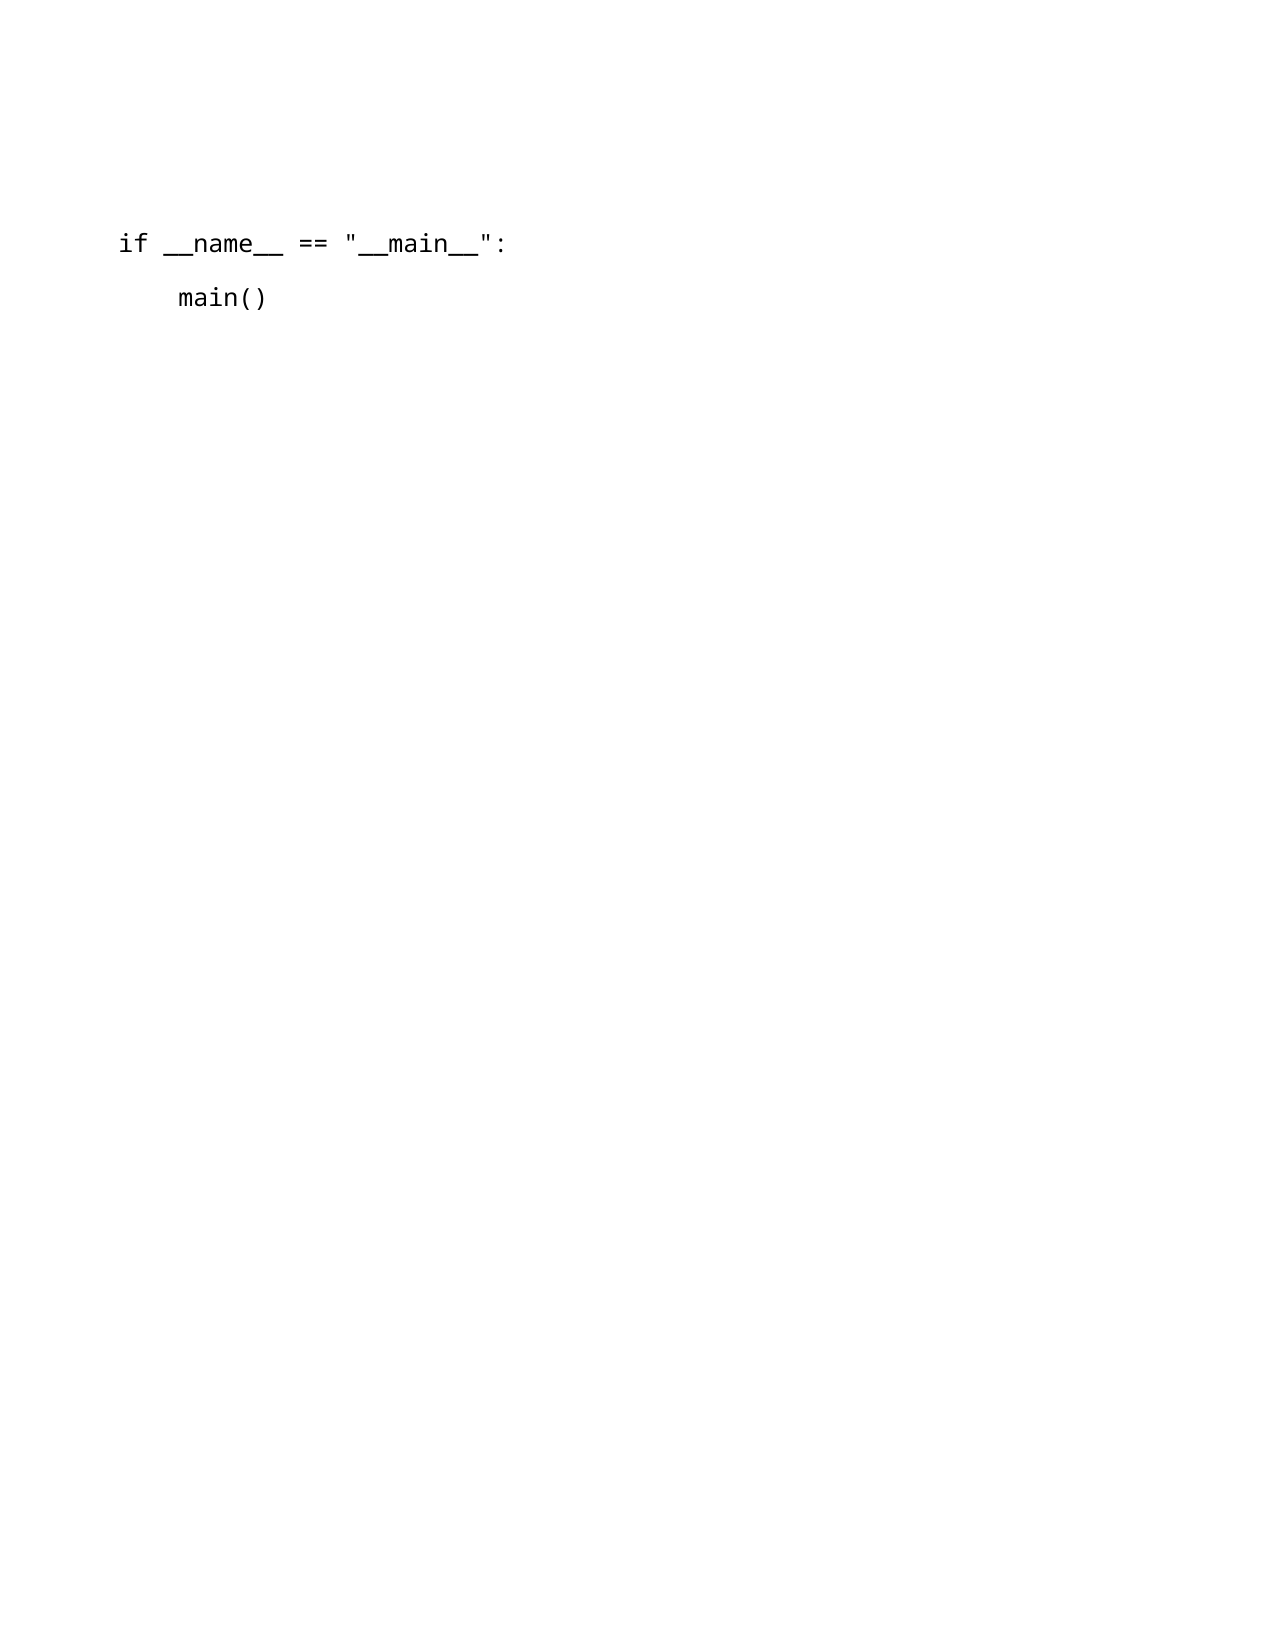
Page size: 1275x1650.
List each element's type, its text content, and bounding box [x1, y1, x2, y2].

text main() [118, 279, 1157, 313]
text if __name__ == "__main__": [118, 226, 1157, 260]
